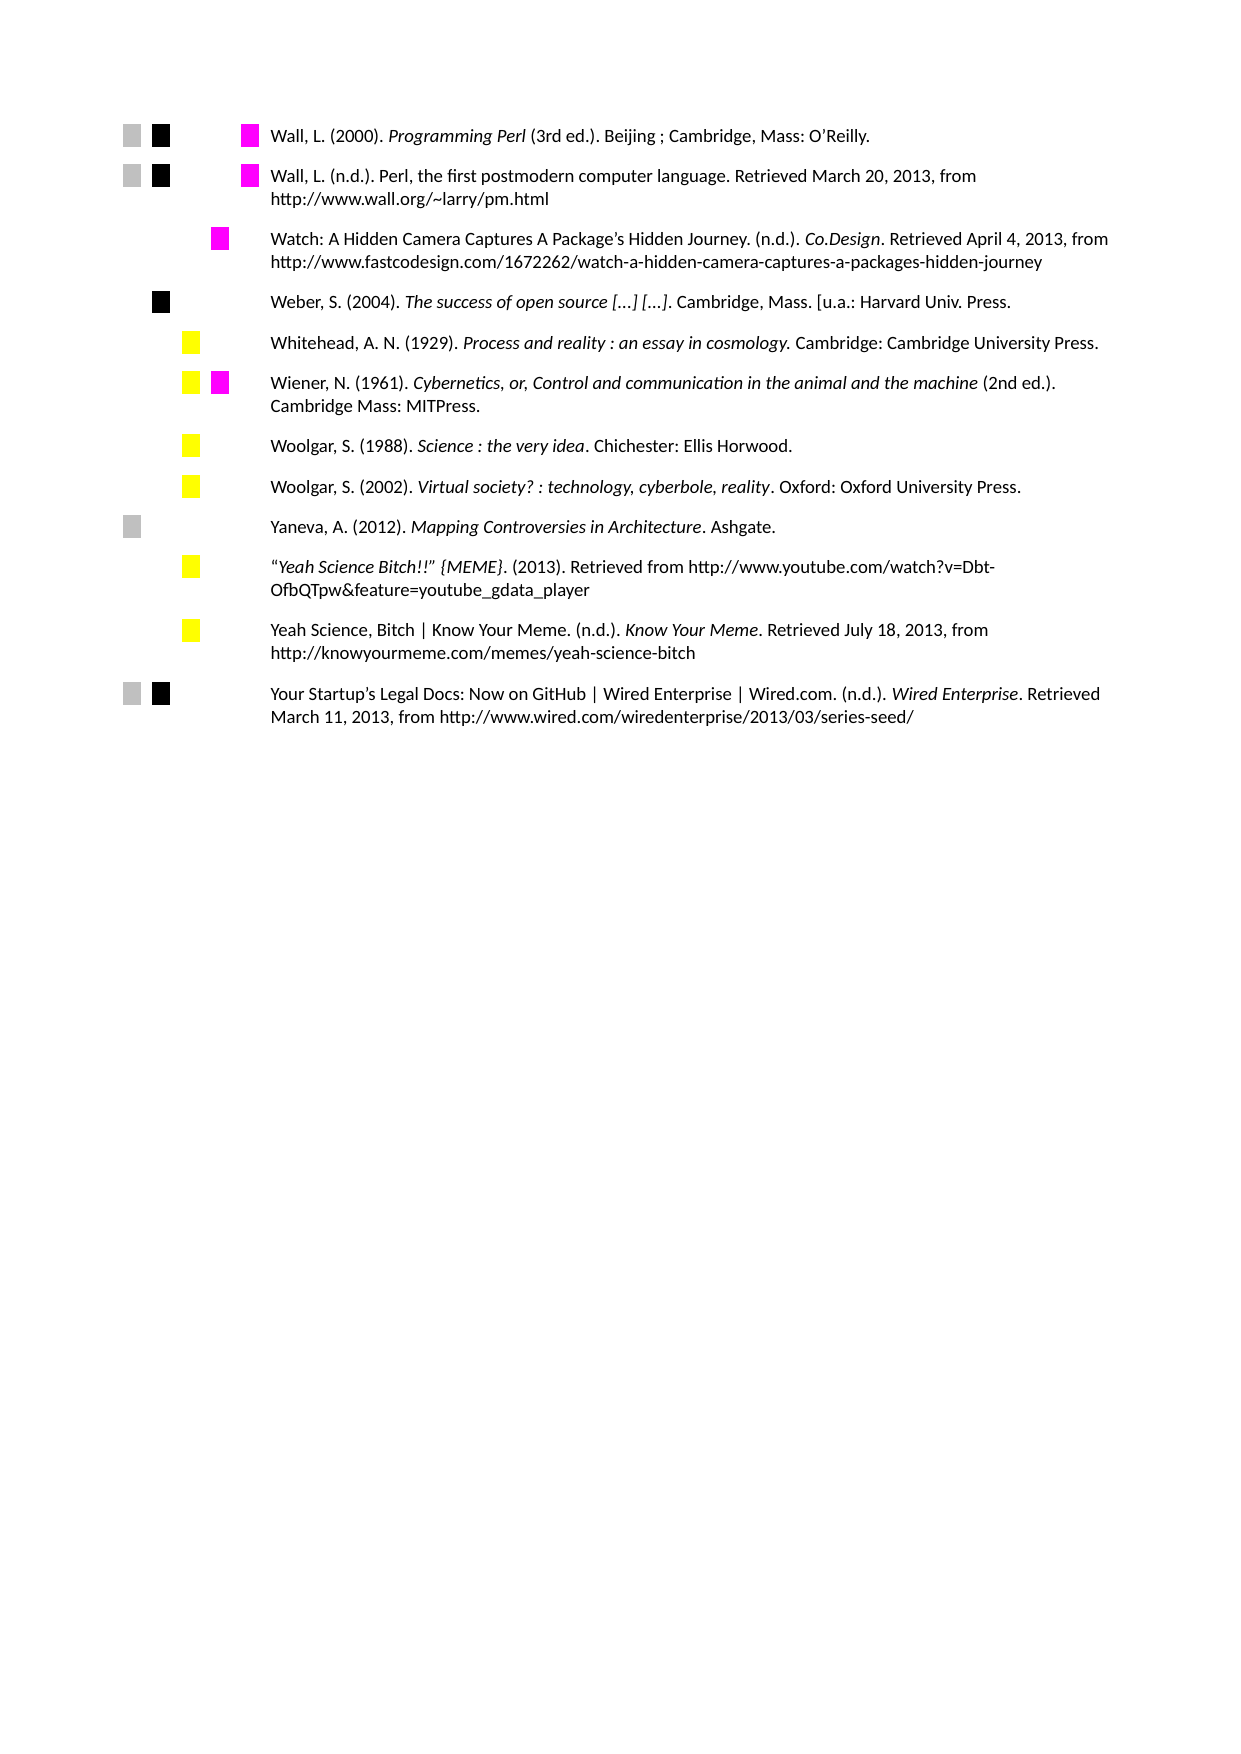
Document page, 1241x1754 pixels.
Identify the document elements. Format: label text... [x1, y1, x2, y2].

table_cell [206, 285, 235, 325]
table_cell Watch: A Hidden Camera Captures A Package’s Hidden Journey. (n.d.). Co.Design. Retrieved April 4, 2013, from http://www.fastcodesign.com/1672262/watch-a-hidden-camera-captures-a-packages-hidden-journey [265, 222, 1122, 285]
table_cell Wall, L. (2000). Programming Perl (3rd ed.). Beijing ; Cambridge, Mass: O’Reilly. [265, 118, 1122, 158]
table_cell [206, 509, 235, 550]
table_cell [235, 285, 264, 325]
table_cell [206, 550, 235, 613]
table_cell [117, 222, 147, 285]
table_cell [176, 469, 206, 509]
table_cell [206, 366, 235, 429]
table_cell [206, 159, 235, 222]
table_cell [117, 285, 147, 325]
table_cell [147, 118, 176, 158]
table_cell [147, 550, 176, 613]
table_cell [176, 613, 206, 676]
table_cell Woolgar, S. (2002). Virtual society? : technology, cyberbole, reality. Oxford: Oxford University Press. [265, 469, 1122, 509]
table_cell “Yeah Science Bitch!!” {MEME}. (2013). Retrieved from http://www.youtube.com/watch?v=Dbt-OfbQTpw&feature=youtube_gdata_player [265, 550, 1122, 613]
table_cell [147, 429, 176, 469]
table_cell [176, 550, 206, 613]
table_cell [117, 118, 147, 158]
table_cell [176, 159, 206, 222]
table_cell [176, 222, 206, 285]
table_cell [235, 118, 264, 158]
table_cell [206, 429, 235, 469]
table_cell [235, 366, 264, 429]
table_cell Wall, L. (n.d.). Perl, the first postmodern computer language. Retrieved March 20, 2013, from http://www.wall.org/~larry/pm.html [265, 159, 1122, 222]
table_cell [147, 469, 176, 509]
table_cell [235, 159, 264, 222]
table_cell [117, 159, 147, 222]
table_cell [206, 613, 235, 676]
table_cell [117, 676, 147, 739]
table_cell [206, 676, 235, 739]
table_cell Yaneva, A. (2012). Mapping Controversies in Architecture. Ashgate. [265, 509, 1122, 550]
table_cell [117, 325, 147, 366]
table_cell Whitehead, A. N. (1929). Process and reality : an essay in cosmology. Cambridge: Cambridge University Press. [265, 325, 1122, 366]
table_cell [206, 325, 235, 366]
table_cell Woolgar, S. (1988). Science : the very idea. Chichester: Ellis Horwood. [265, 429, 1122, 469]
table_cell [176, 509, 206, 550]
table_cell [147, 509, 176, 550]
table_cell [117, 550, 147, 613]
table_cell [176, 118, 206, 158]
table_cell Weber, S. (2004). The success of open source [...] [...]. Cambridge, Mass. [u.a.: Harvard Univ. Press. [265, 285, 1122, 325]
table_cell [235, 676, 264, 739]
table_cell [206, 222, 235, 285]
table_cell [206, 469, 235, 509]
table_cell [235, 550, 264, 613]
table_cell [147, 613, 176, 676]
table_cell [176, 285, 206, 325]
table_cell [117, 366, 147, 429]
table_cell [117, 509, 147, 550]
table_cell [147, 676, 176, 739]
table_cell [235, 509, 264, 550]
table_cell [235, 429, 264, 469]
table_cell [176, 429, 206, 469]
table_cell [117, 429, 147, 469]
table_cell [176, 366, 206, 429]
table_cell [147, 285, 176, 325]
table_cell [147, 159, 176, 222]
table_cell [235, 469, 264, 509]
table_cell [117, 613, 147, 676]
table_cell [117, 469, 147, 509]
table_cell [176, 676, 206, 739]
table_cell [235, 325, 264, 366]
table_cell [147, 366, 176, 429]
table_cell [235, 613, 264, 676]
table_cell Wiener, N. (1961). Cybernetics, or, Control and communication in the animal and the machine (2nd ed.). Cambridge Mass: MITPress. [265, 366, 1122, 429]
table_cell Your Startup’s Legal Docs: Now on GitHub | Wired Enterprise | Wired.com. (n.d.). Wired Enterprise. Retrieved March 11, 2013, from http://www.wired.com/wiredenterprise/2013/03/series-seed/ [265, 676, 1122, 739]
table_cell [147, 325, 176, 366]
table_cell [235, 222, 264, 285]
table_cell Yeah Science, Bitch | Know Your Meme. (n.d.). Know Your Meme. Retrieved July 18, 2013, from http://knowyourmeme.com/memes/yeah-science-bitch [265, 613, 1122, 676]
table_cell [147, 222, 176, 285]
table_cell [176, 325, 206, 366]
table_cell [206, 118, 235, 158]
